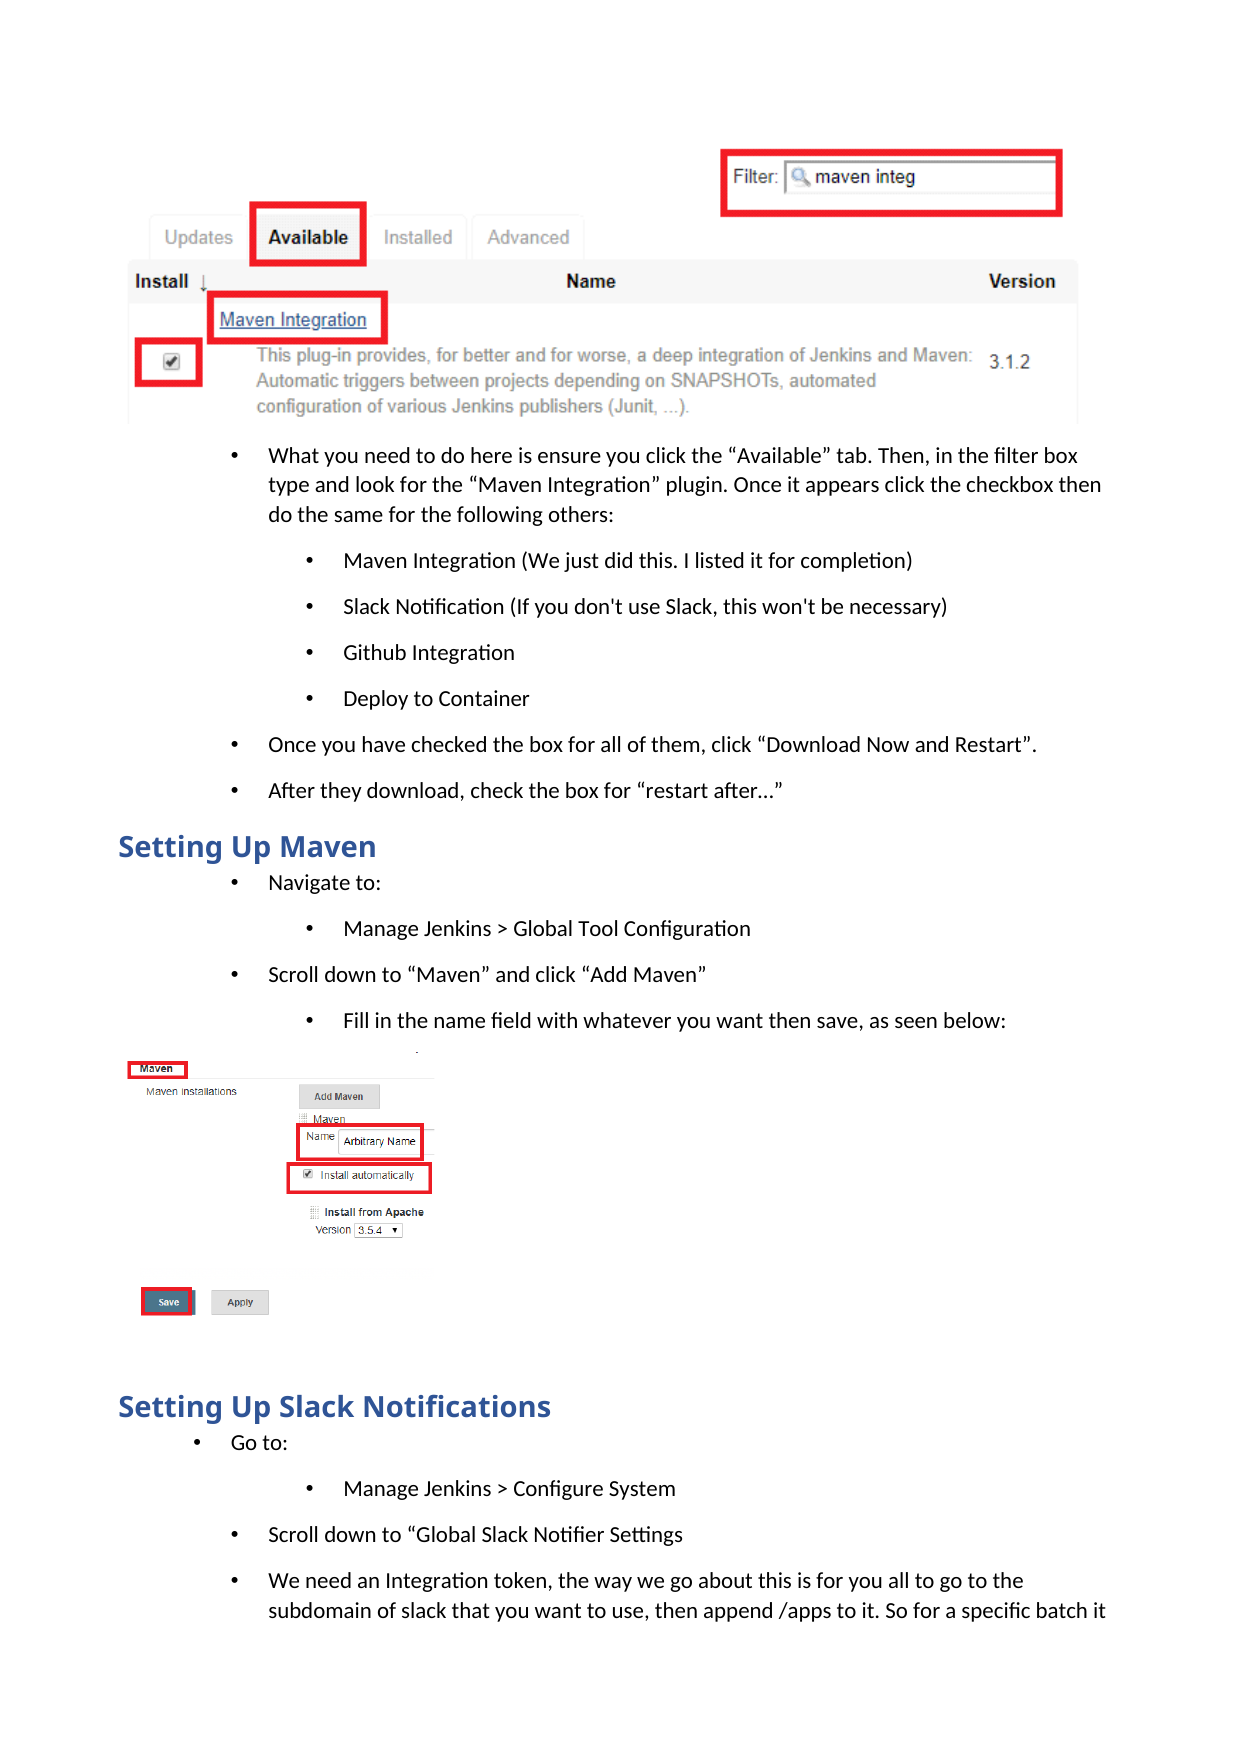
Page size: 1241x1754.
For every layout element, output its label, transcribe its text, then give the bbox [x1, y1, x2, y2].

list Once you have checked the box for all of them, click “Download Now and Restart”. [231, 730, 1122, 758]
list We need an Integration token, the way we go about this is for you all to go to the subdomain of slack that you want to use, then append /apps to it. So for a specific batch it [231, 1566, 1122, 1624]
list After they download, check the box for “restart after…” [231, 776, 1122, 804]
list Github Integration [306, 638, 1122, 666]
list Maven Integration (We just did this. I listed it for completion) [306, 546, 1122, 574]
list Deploy to Container [306, 684, 1122, 712]
list Slack Notification (If you don't use Slack, this won't be necessary) [306, 592, 1122, 620]
list What you need to do here is ensure you click the “Available” tab. Then, in the filter box type and look for the “Maven Integration” plugin. Once it appears click the checkbox then do the same for the following others: [231, 441, 1122, 528]
list Fill in the name field with whatever you want then save, as seen below: [306, 1006, 1122, 1034]
list Scroll down to “Global Slack Notifier Settings [231, 1520, 1122, 1548]
list Scroll down to “Maven” and click “Add Maven” [231, 960, 1122, 988]
list Manage Jenkins > Configure System [306, 1474, 1122, 1502]
text Setting Up Slack Notifications [118, 1387, 1122, 1426]
list Navigate to: [231, 868, 1122, 896]
list Go to: [193, 1428, 1122, 1456]
list Manage Jenkins > Global Tool Configuration [306, 914, 1122, 942]
text Setting Up Maven [118, 826, 1122, 866]
